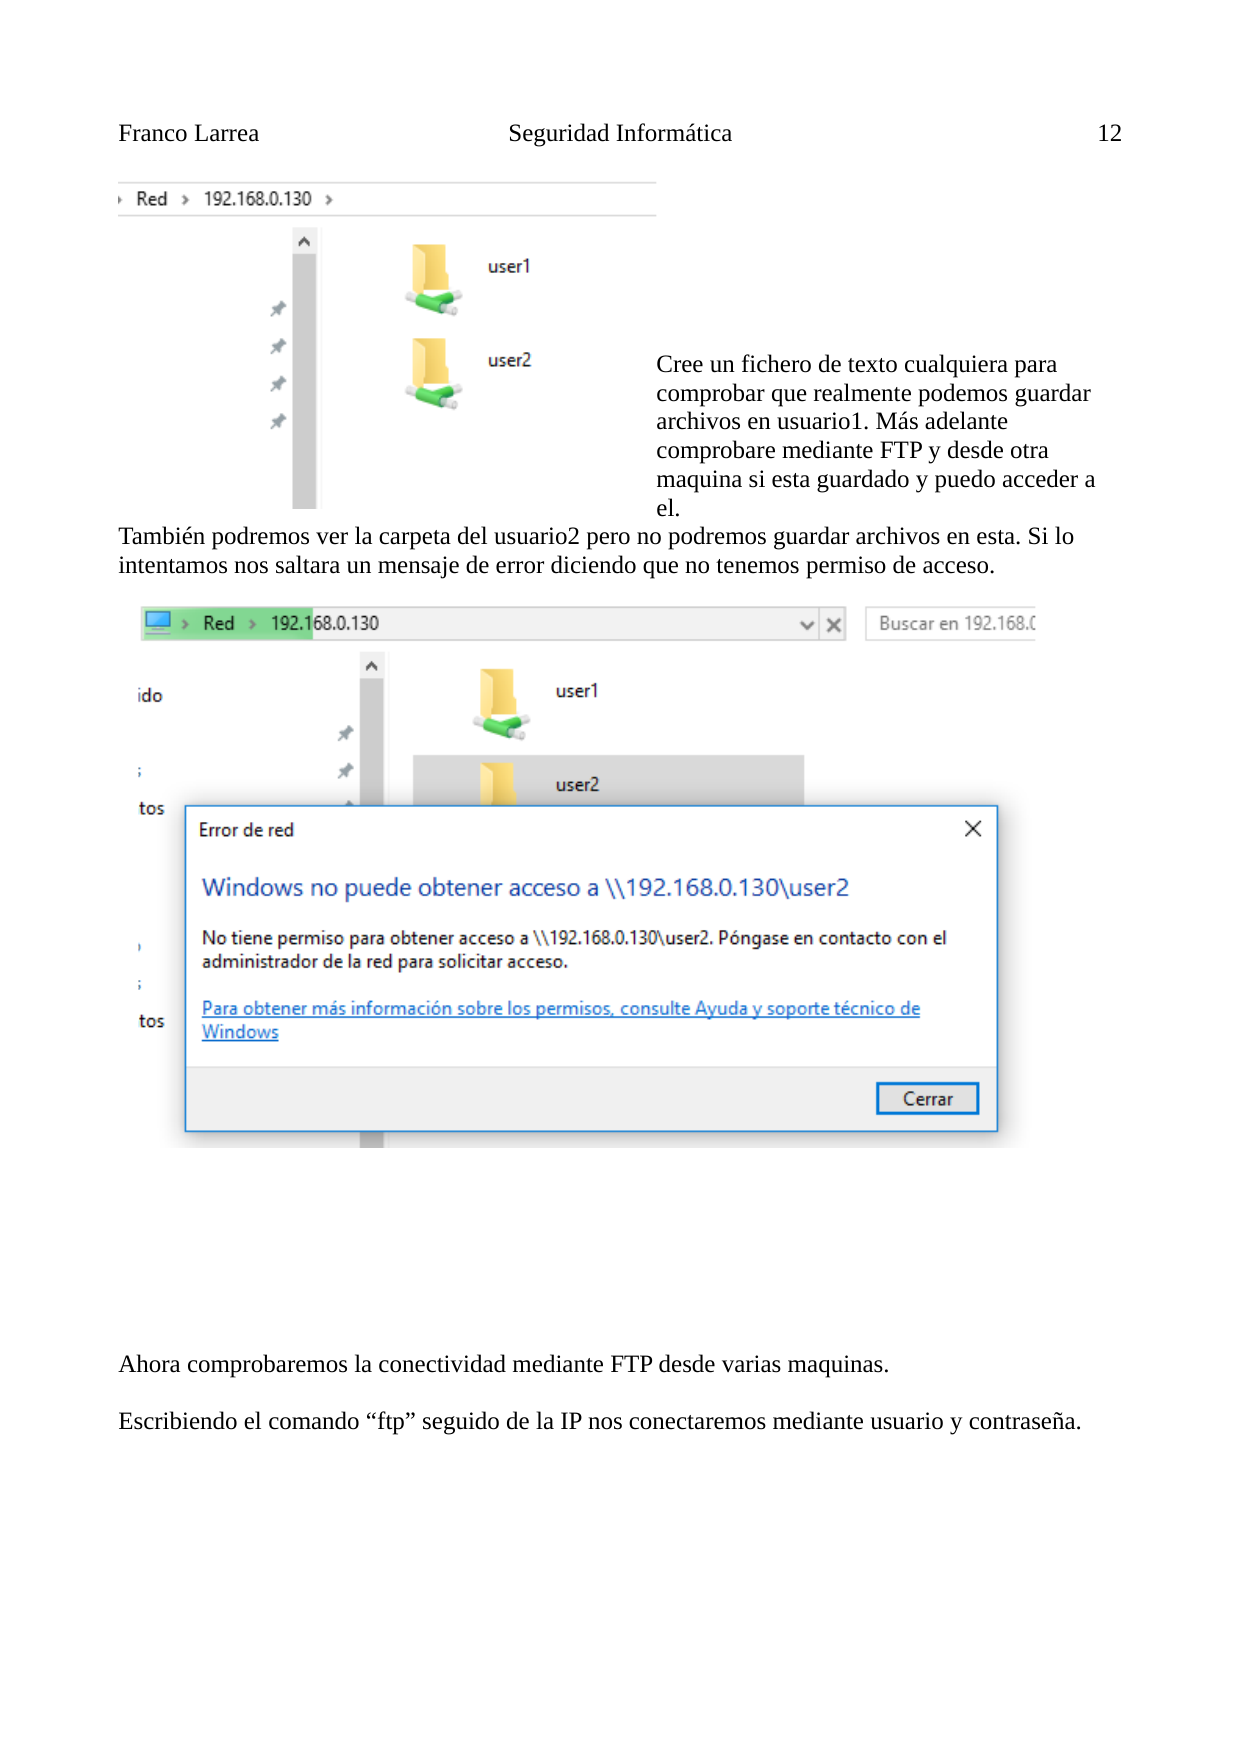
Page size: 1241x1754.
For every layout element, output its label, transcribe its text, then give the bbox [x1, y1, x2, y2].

text También podremos ver la carpeta del usuario2 pero no podremos guardar archivos en esta. Si lo intentamos nos saltara un mensaje de error diciendo que no tenemos permiso de acceso. [118, 521, 1122, 579]
text Escribiendo el comando “ftp” seguido de la IP nos conectaremos mediante usuario y contraseña. [118, 1406, 1122, 1435]
picture [118, 176, 657, 509]
picture [138, 602, 1036, 1148]
text Cree un fichero de texto cualquiera para comprobar que realmente podemos guardar archivos en usuario1. Más adelante comprobare mediante FTP y desde otra maquina si esta guardado y puedo acceder a el. [118, 349, 1122, 521]
text Ahora comprobaremos la conectividad mediante FTP desde varias maquinas. [118, 1349, 1122, 1377]
